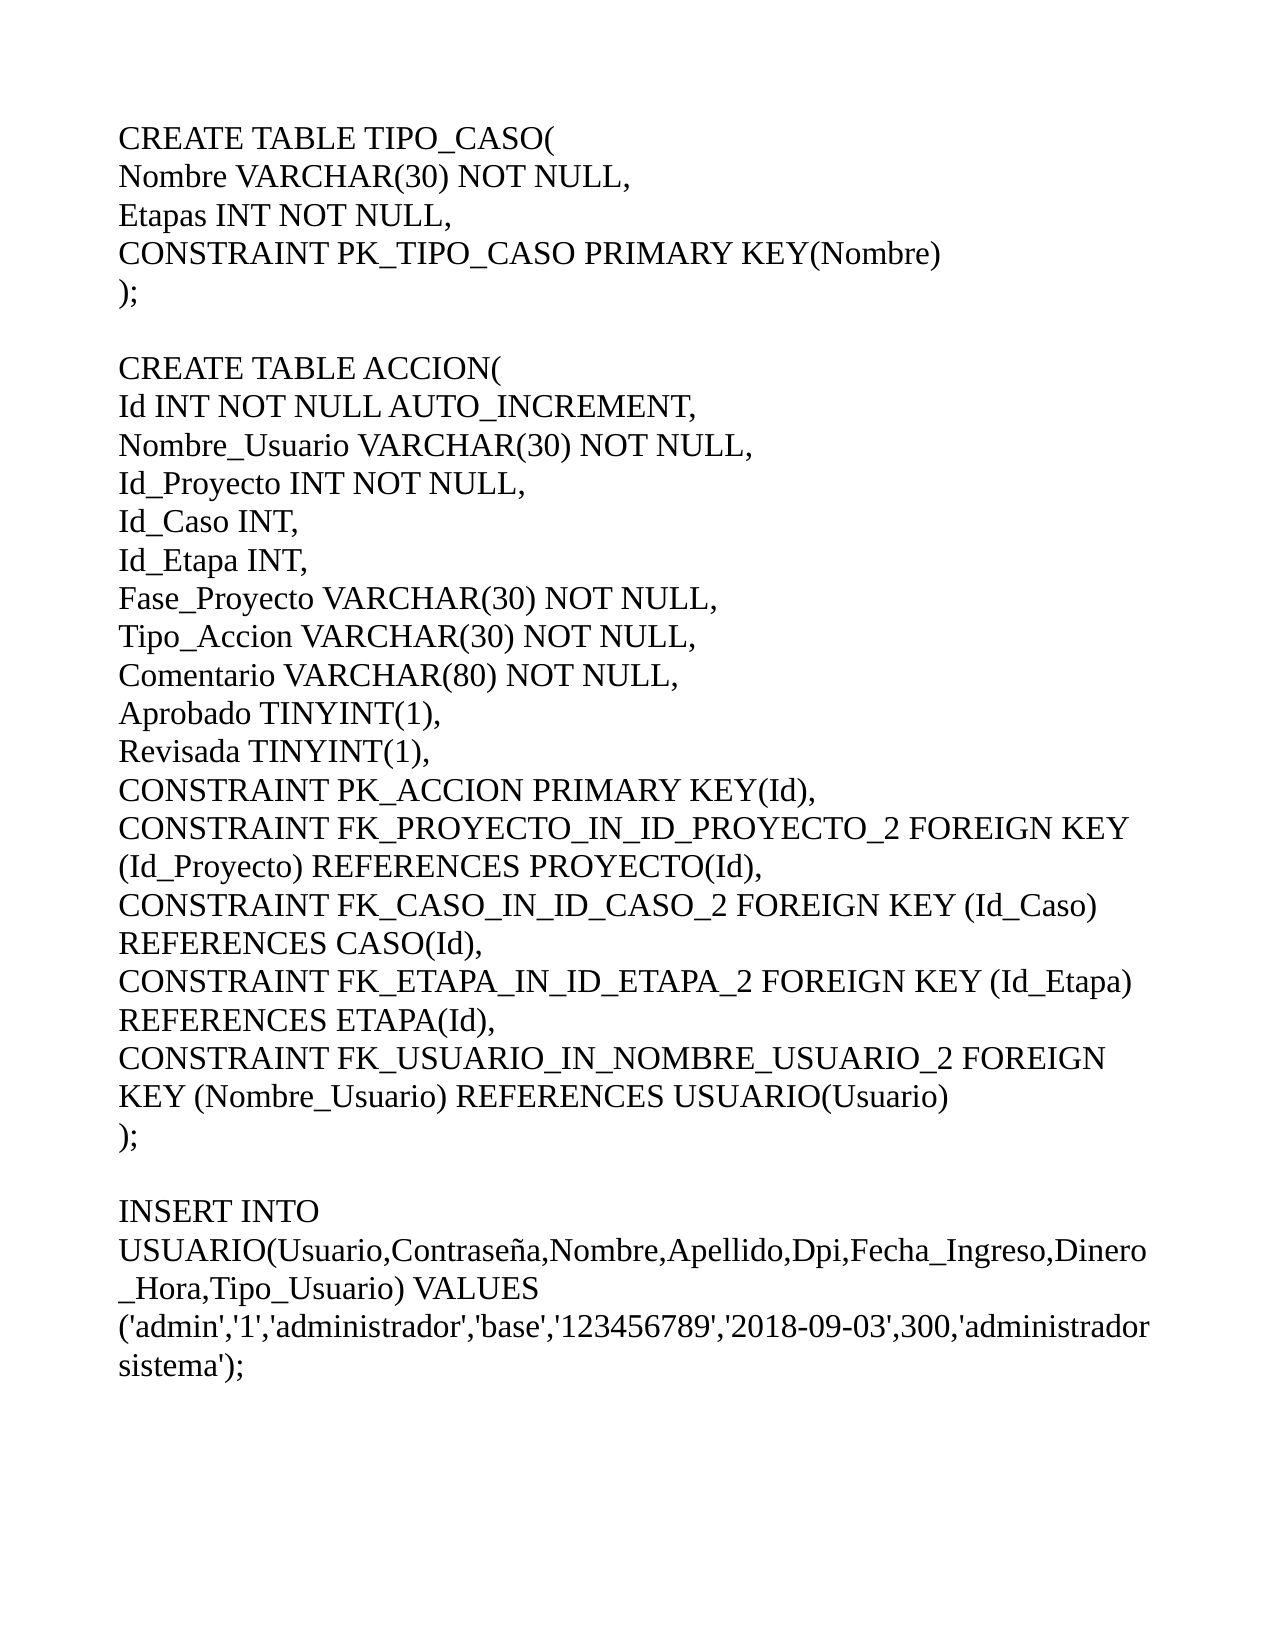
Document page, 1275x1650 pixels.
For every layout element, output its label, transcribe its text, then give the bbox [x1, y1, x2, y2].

text Comentario VARCHAR(80) NOT NULL, [118, 655, 1157, 693]
text Id_Etapa INT, [118, 540, 1157, 578]
text Etapas INT NOT NULL, [118, 195, 1157, 233]
text CONSTRAINT FK_PROYECTO_IN_ID_PROYECTO_2 FOREIGN KEY (Id_Proyecto) REFERENCES PROYECTO(Id), [118, 808, 1157, 885]
text Fase_Proyecto VARCHAR(30) NOT NULL, [118, 578, 1157, 616]
text Nombre VARCHAR(30) NOT NULL, [118, 156, 1157, 195]
text CREATE TABLE ACCION( [118, 348, 1157, 386]
text CONSTRAINT FK_ETAPA_IN_ID_ETAPA_2 FOREIGN KEY (Id_Etapa) REFERENCES ETAPA(Id), [118, 961, 1157, 1038]
text Id_Proyecto INT NOT NULL, [118, 463, 1157, 501]
text ); [118, 1115, 1157, 1153]
text Revisada TINYINT(1), [118, 731, 1157, 770]
text CONSTRAINT FK_CASO_IN_ID_CASO_2 FOREIGN KEY (Id_Caso) REFERENCES CASO(Id), [118, 885, 1157, 961]
text INSERT INTO USUARIO(Usuario,Contraseña,Nombre,Apellido,Dpi,Fecha_Ingreso,Dinero_Hora,Tipo_Usuario) VALUES ('admin','1','administrador','base','123456789','2018-09-03',300,'administrador sistema'); [118, 1191, 1157, 1383]
text Id INT NOT NULL AUTO_INCREMENT, [118, 386, 1157, 425]
text Id_Caso INT, [118, 501, 1157, 540]
text Aprobado TINYINT(1), [118, 693, 1157, 731]
text CONSTRAINT FK_USUARIO_IN_NOMBRE_USUARIO_2 FOREIGN KEY (Nombre_Usuario) REFERENCES USUARIO(Usuario) [118, 1038, 1157, 1115]
text ); [118, 271, 1157, 310]
text CONSTRAINT PK_TIPO_CASO PRIMARY KEY(Nombre) [118, 233, 1157, 271]
text Tipo_Accion VARCHAR(30) NOT NULL, [118, 616, 1157, 655]
text CONSTRAINT PK_ACCION PRIMARY KEY(Id), [118, 770, 1157, 808]
text CREATE TABLE TIPO_CASO( [118, 118, 1157, 156]
text Nombre_Usuario VARCHAR(30) NOT NULL, [118, 425, 1157, 463]
